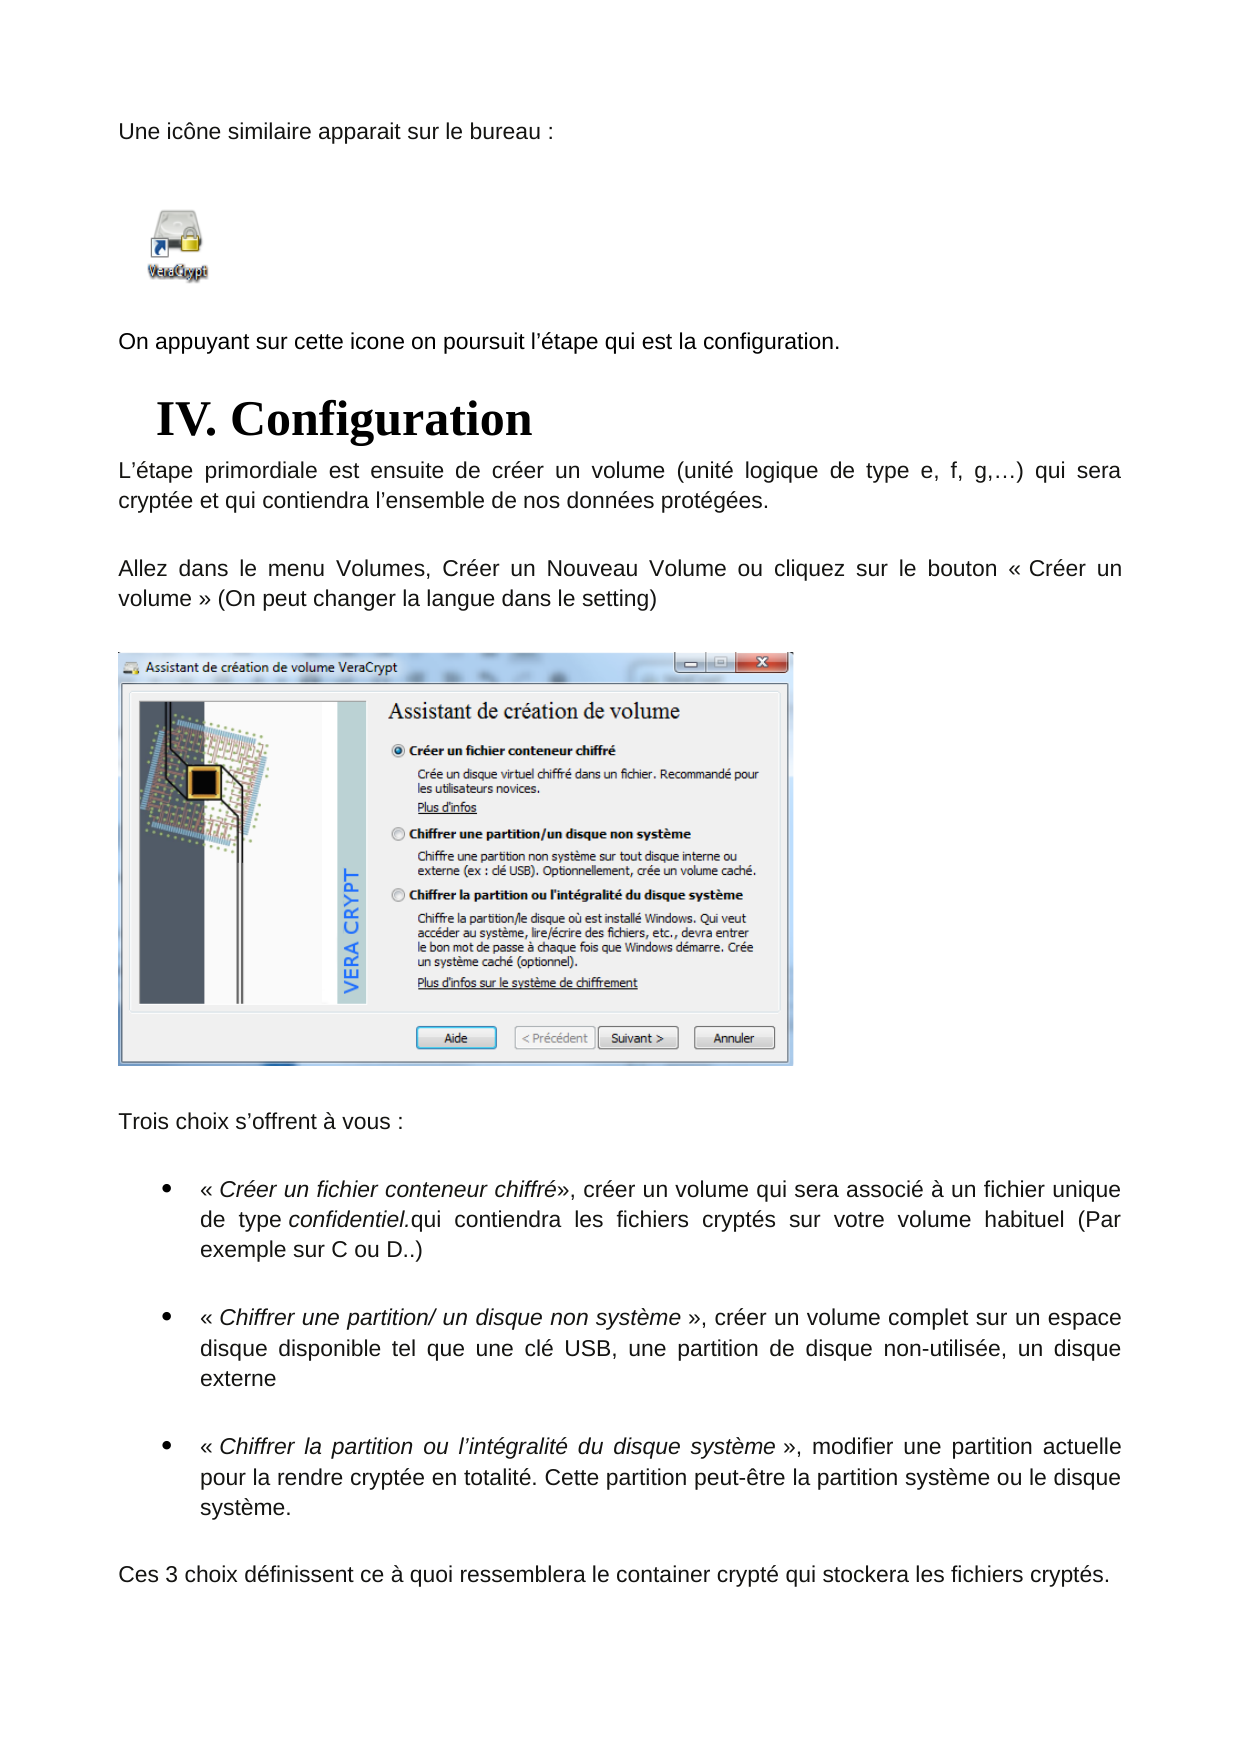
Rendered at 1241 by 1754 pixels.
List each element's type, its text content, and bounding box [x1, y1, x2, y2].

text Ces 3 choix définissent ce à quoi ressemblera le container crypté qui stockera les fichiers cryptés. [118, 1561, 1122, 1588]
text Une icône similaire apparait sur le bureau : [118, 118, 1122, 144]
list « Chiffrer la partition ou l’intégralité du disque système », modifier une partition actuelle pour la rendre cryptée en totalité. Cette partition peut-être la partition système ou le disque système. [162, 1433, 1122, 1520]
text Trois choix s’offrent à vous : [118, 1108, 1122, 1134]
text On appuyant sur cette icone on poursuit l’étape qui est la configuration. [118, 328, 1122, 354]
subtitle Configuration [156, 389, 1122, 447]
text Allez dans le menu Volumes, Créer un Nouveau Volume ou cliquez sur le bouton « Créer un volume » (On peut changer la langue dans le setting) [118, 555, 1122, 612]
picture [118, 652, 794, 1066]
list « Chiffrer une partition/ un disque non système », créer un volume complet sur un espace disque disponible tel que une clé USB, une partition de disque non-utilisée, un disque externe [162, 1304, 1122, 1391]
list « Créer un fichier conteneur chiffré», créer un volume qui sera associé à un fichier unique de type confidentiel.qui contiendra les fichiers cryptés sur votre volume habituel (Par exemple sur C ou D..) [162, 1176, 1122, 1263]
text L’étape primordiale est ensuite de créer un volume (unité logique de type e, f, g,…) qui sera cryptée et qui contiendra l’ensemble de nos données protégées. [118, 457, 1122, 514]
picture [124, 190, 226, 303]
